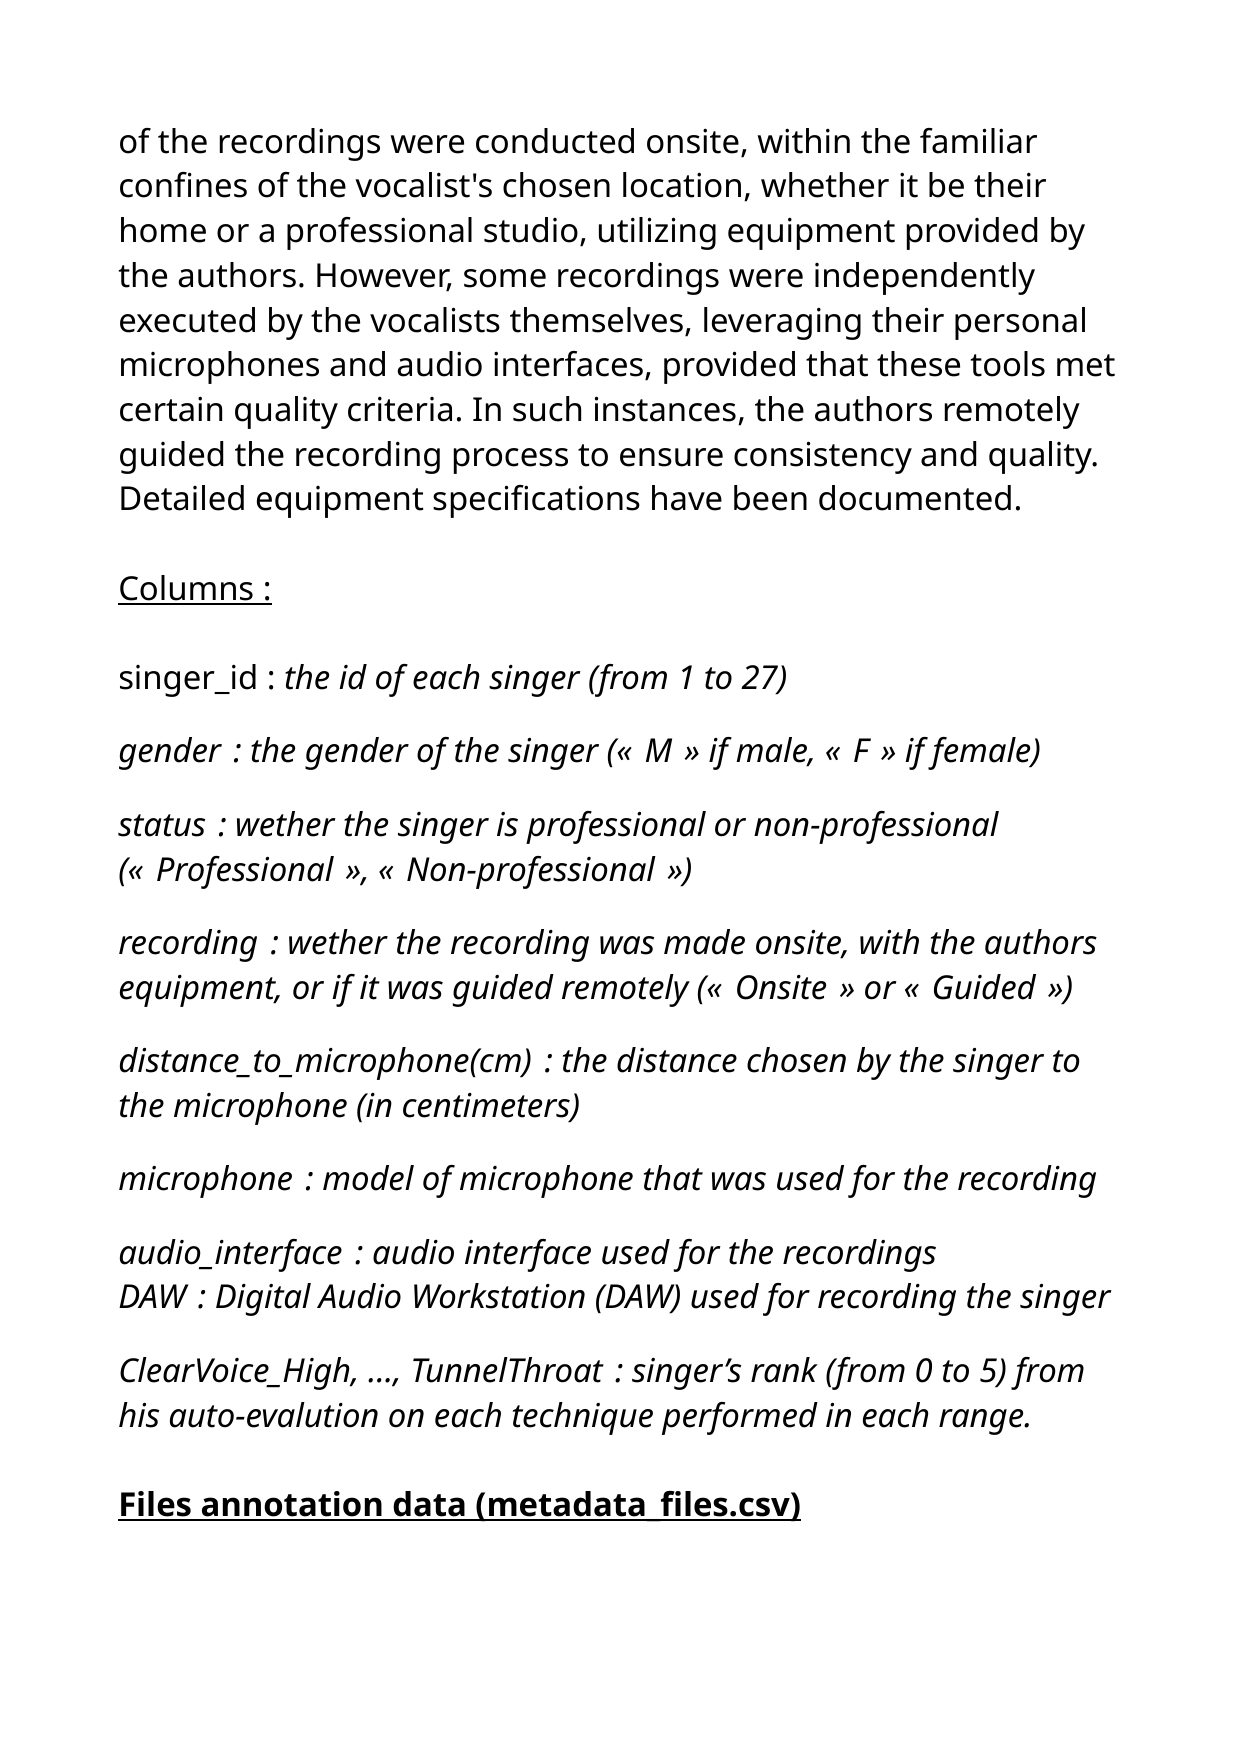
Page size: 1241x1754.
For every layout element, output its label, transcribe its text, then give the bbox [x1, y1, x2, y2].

text status : wether the singer is professional or non-professional (« Professional », « Non-professional ») [118, 801, 1122, 891]
text Files annotation data (metadata_files.csv) [118, 1481, 1122, 1526]
text DAW : Digital Audio Workstation (DAW) used for recording the singer [118, 1274, 1122, 1318]
text gender : the gender of the singer (« M » if male, « F » if female) [118, 728, 1122, 772]
text microphone : model of microphone that was used for the recording [118, 1156, 1122, 1200]
text audio_interface : audio interface used for the recordings [118, 1229, 1122, 1274]
text recording : wether the recording was made onsite, with the authors equipment, or if it was guided remotely (« Onsite » or « Guided ») [118, 919, 1122, 1009]
text Columns : [118, 565, 1122, 610]
text of the recordings were conducted onsite, within the familiar confines of the vocalist's chosen location, whether it be their home or a professional studio, utilizing equipment provided by the authors. However, some recordings were independently executed by the vocalists themselves, leveraging their personal microphones and audio interfaces, provided that these tools met certain quality criteria. In such instances, the authors remotely guided the recording process to ensure consistency and quality. Detailed equipment specifications have been documented. [118, 118, 1122, 520]
text ClearVoice_High, …, TunnelThroat : singer’s rank (from 0 to 5) from his auto-evalution on each technique performed in each range. [118, 1347, 1122, 1437]
text distance_to_microphone(cm) : the distance chosen by the singer to the microphone (in centimeters) [118, 1037, 1122, 1127]
text singer_id : the id of each singer (from 1 to 27) [118, 654, 1122, 699]
